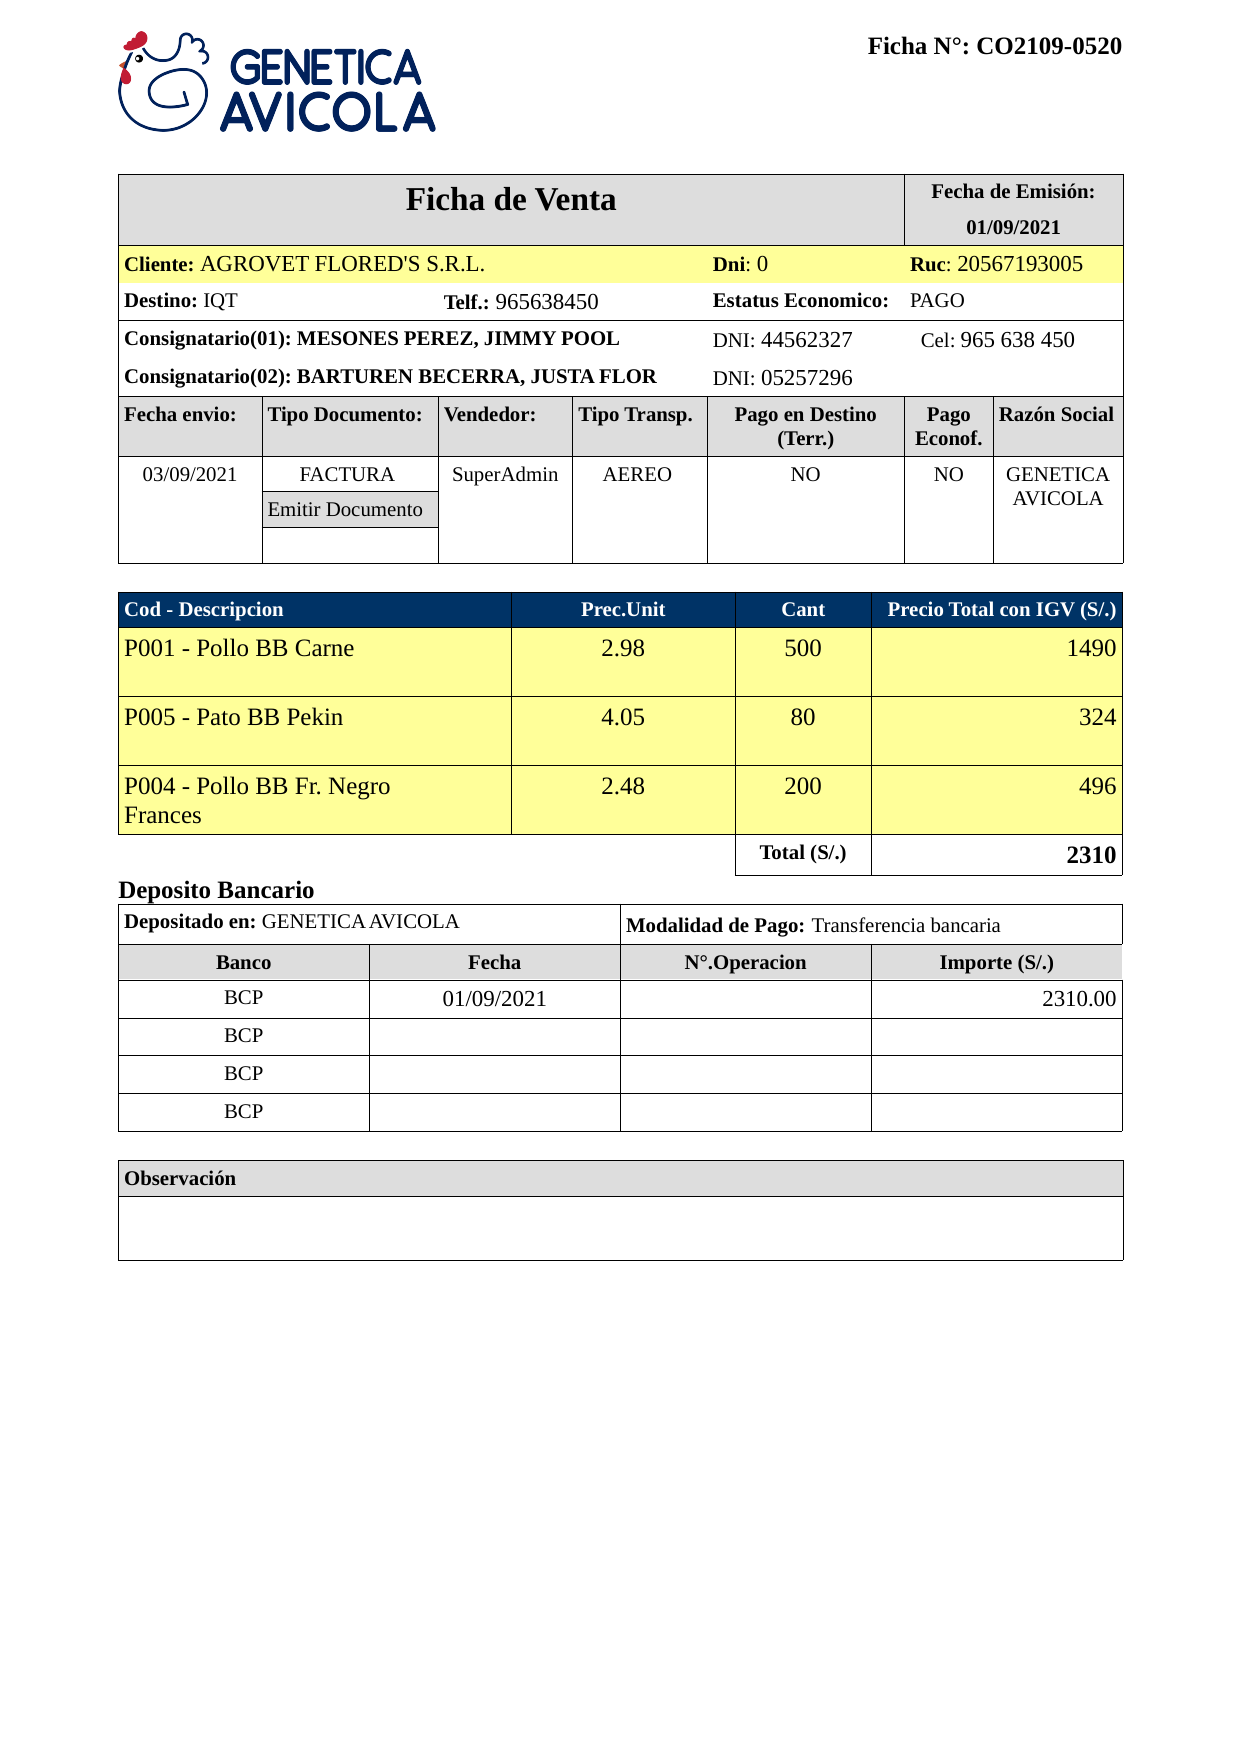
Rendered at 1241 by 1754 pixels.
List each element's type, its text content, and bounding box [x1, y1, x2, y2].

table_cell 2310.00 [872, 981, 1122, 1017]
table_header Precio Total con IGV (S/.) [872, 593, 1122, 627]
table_cell Dni: 0 [707, 246, 904, 283]
table_cell [621, 1094, 871, 1131]
table_cell 500 [736, 628, 871, 696]
table_cell 496 [872, 766, 1122, 834]
table_header Observación [119, 1161, 1123, 1196]
table_cell [872, 1056, 1122, 1093]
table_cell 03/09/2021 [119, 457, 262, 563]
table_cell Estatus Economico: [707, 283, 904, 320]
table_cell 01/09/2021 [905, 209, 1123, 245]
table_cell [621, 1019, 871, 1055]
table_cell [872, 1019, 1122, 1055]
table_cell [621, 981, 871, 1017]
table_cell 2.98 [512, 628, 735, 696]
table_cell Vendedor: [439, 397, 572, 456]
table_header Modalidad de Pago: Transferencia bancaria [621, 905, 1122, 944]
table_header Depositado en: GENETICA AVICOLA [119, 905, 620, 944]
table_cell Consignatario(01): MESONES PEREZ, JIMMY POOL [119, 321, 707, 358]
table_cell 80 [736, 697, 871, 765]
table_cell [370, 1094, 620, 1131]
table_cell 200 [736, 766, 871, 834]
table_cell [511, 835, 735, 875]
table_cell NO [708, 457, 904, 563]
table_cell Banco [119, 945, 369, 979]
table_cell Fecha envio: [119, 397, 262, 456]
table_cell Total (S/.) [736, 835, 871, 875]
table_cell Consignatario(02): BARTUREN BECERRA, JUSTA FLOR [119, 358, 707, 396]
table_cell Ruc: 20567193005 [904, 246, 1123, 283]
table_cell Emitir Documento [263, 492, 438, 527]
table_header Cod - Descripcion [119, 593, 511, 627]
table_cell [872, 1094, 1122, 1131]
table_cell Cliente: AGROVET FLORED'S S.R.L. [119, 246, 707, 283]
table_cell 01/09/2021 [370, 981, 620, 1017]
table_cell [370, 1056, 620, 1093]
table_cell [118, 835, 511, 875]
table_cell N°.Operacion [621, 945, 871, 979]
table_cell Telf.: 965638450 [438, 283, 707, 320]
table_cell BCP [119, 1094, 369, 1131]
table_cell Pago en Destino (Terr.) [708, 397, 904, 456]
table_cell Fecha [370, 945, 620, 979]
table_cell Cel: 965 638 450 [915, 321, 1123, 358]
table_cell PAGO [904, 283, 1123, 320]
table_cell Importe (S/.) [872, 945, 1122, 979]
table_cell P001 - Pollo BB Carne [119, 628, 511, 696]
table_cell NO [905, 457, 993, 563]
table_cell 324 [872, 697, 1122, 765]
table_cell BCP [119, 1019, 369, 1055]
table_cell SuperAdmin [439, 457, 572, 563]
table_cell 2.48 [512, 766, 735, 834]
table_cell 4.05 [512, 697, 735, 765]
table_header Prec.Unit [512, 593, 735, 627]
text Deposito Bancario [118, 875, 1122, 903]
table_cell P005 - Pato BB Pekin [119, 697, 511, 765]
table_cell Pago Econof. [905, 397, 993, 456]
table_cell GENETICA AVICOLA [994, 457, 1123, 563]
table_cell DNI: 44562327 [707, 321, 915, 358]
table_cell [621, 1056, 871, 1093]
table_cell 1490 [872, 628, 1122, 696]
table_cell BCP [119, 981, 369, 1017]
table_cell [263, 528, 438, 563]
table_cell FACTURA [263, 457, 438, 491]
table_header Fecha de Emisión: [905, 175, 1123, 209]
table_cell Destino: IQT [119, 283, 438, 320]
table_cell [119, 1197, 1123, 1260]
table_cell Tipo Documento: [263, 397, 438, 456]
table_cell 2310 [872, 835, 1122, 875]
table_header Ficha de Venta [119, 175, 904, 245]
picture [118, 31, 436, 132]
table_cell BCP [119, 1056, 369, 1093]
table_cell Razón Social [994, 397, 1123, 456]
table_cell [370, 1019, 620, 1055]
table_cell Tipo Transp. [573, 397, 707, 456]
table_cell DNI: 05257296 [707, 358, 1123, 396]
table_header Cant [736, 593, 871, 627]
table_cell AEREO [573, 457, 707, 563]
table_cell P004 - Pollo BB Fr. Negro Frances [119, 766, 511, 834]
